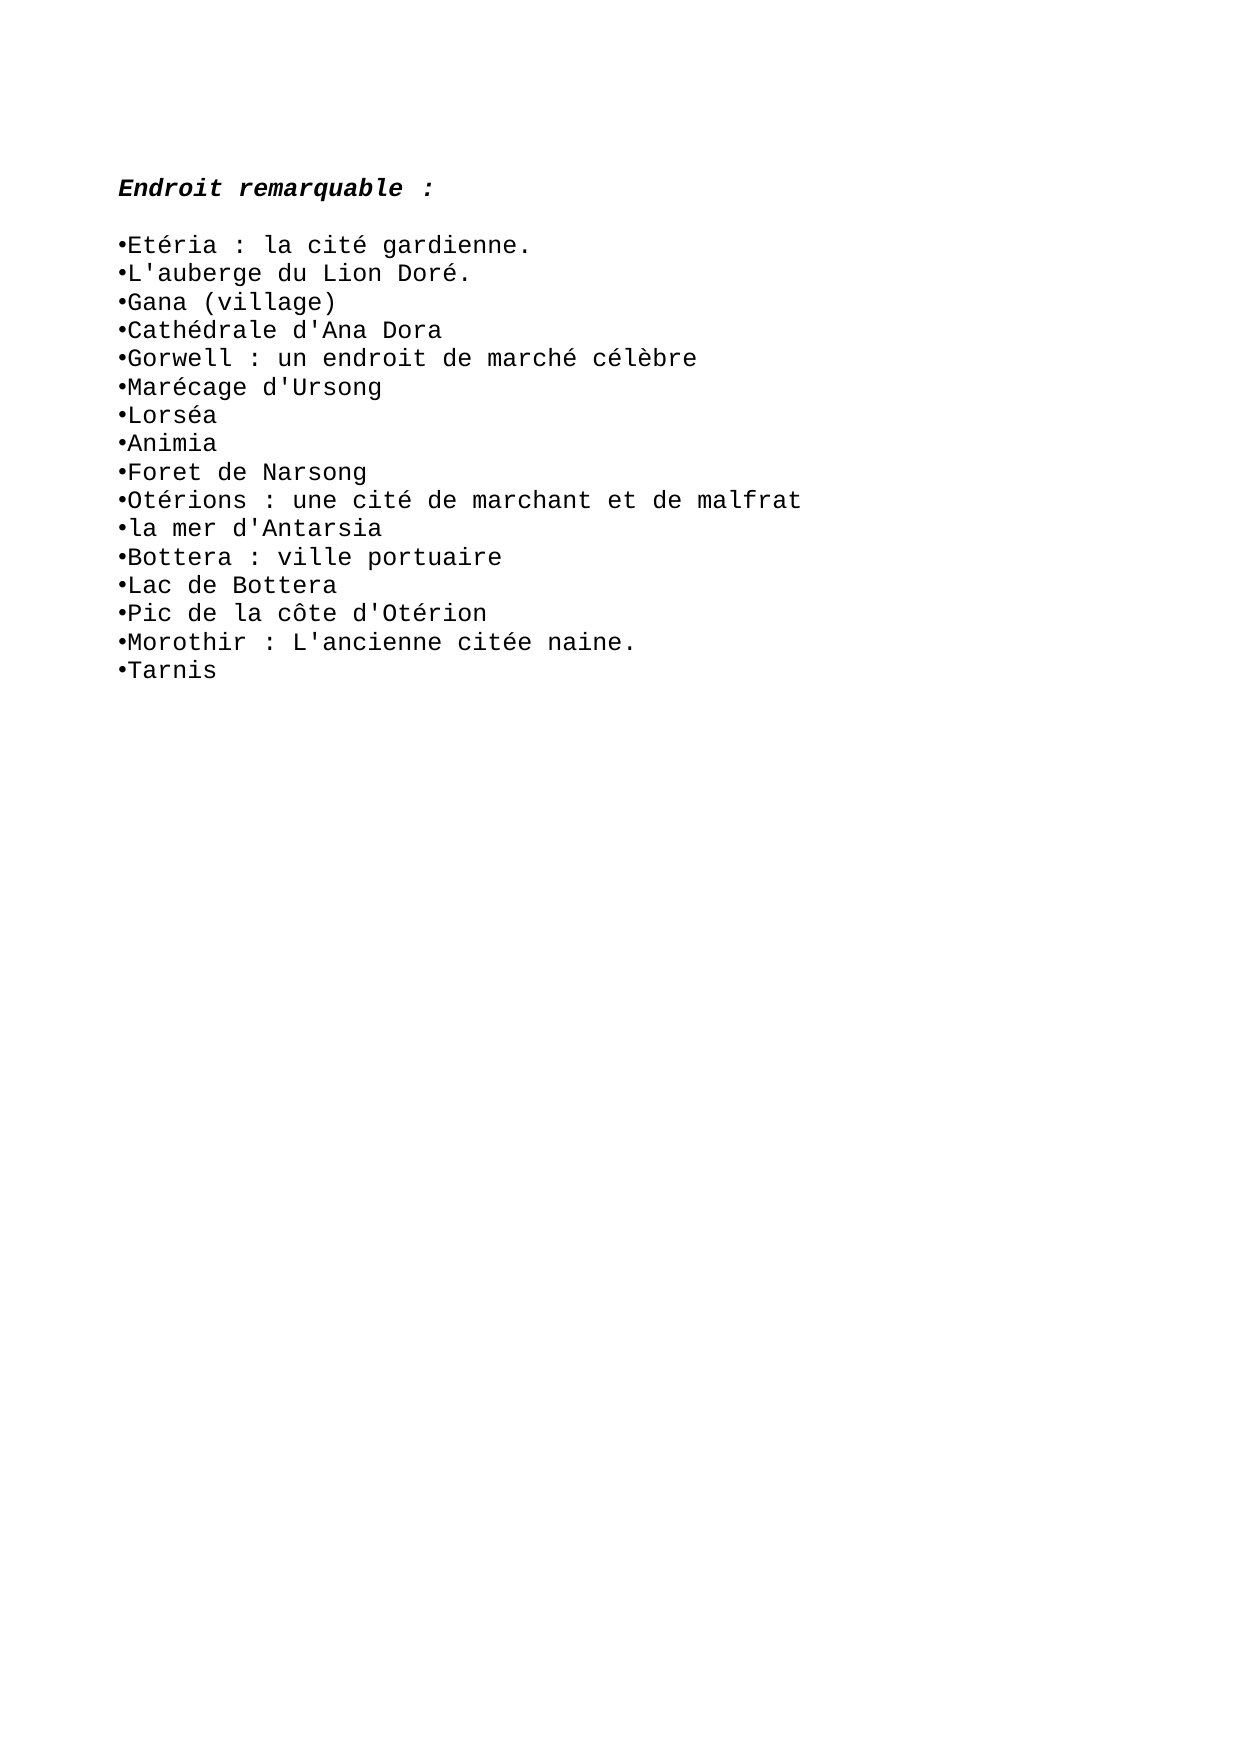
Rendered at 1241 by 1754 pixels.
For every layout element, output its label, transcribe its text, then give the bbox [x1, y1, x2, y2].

list Pic de la côte d'Otérion [118, 601, 1122, 629]
list Tarnis [118, 658, 1122, 686]
list Animia [118, 431, 1122, 459]
list la mer d'Antarsia [118, 516, 1122, 544]
list Lorséa [118, 403, 1122, 431]
list Gana (village) [118, 289, 1122, 318]
list Foret de Narsong [118, 459, 1122, 488]
list Bottera : ville portuaire [118, 544, 1122, 573]
list Morothir : L'ancienne citée naine. [118, 629, 1122, 658]
list Marécage d'Ursong [118, 374, 1122, 403]
list Otérions : une cité de marchant et de malfrat [118, 488, 1122, 516]
list Lac de Bottera [118, 573, 1122, 601]
list Gorwell : un endroit de marché célèbre [118, 346, 1122, 374]
list Cathédrale d'Ana Dora [118, 318, 1122, 346]
text Endroit remarquable : [118, 176, 1122, 204]
list L'auberge du Lion Doré. [118, 261, 1122, 289]
list Etéria : la cité gardienne. [118, 233, 1122, 261]
